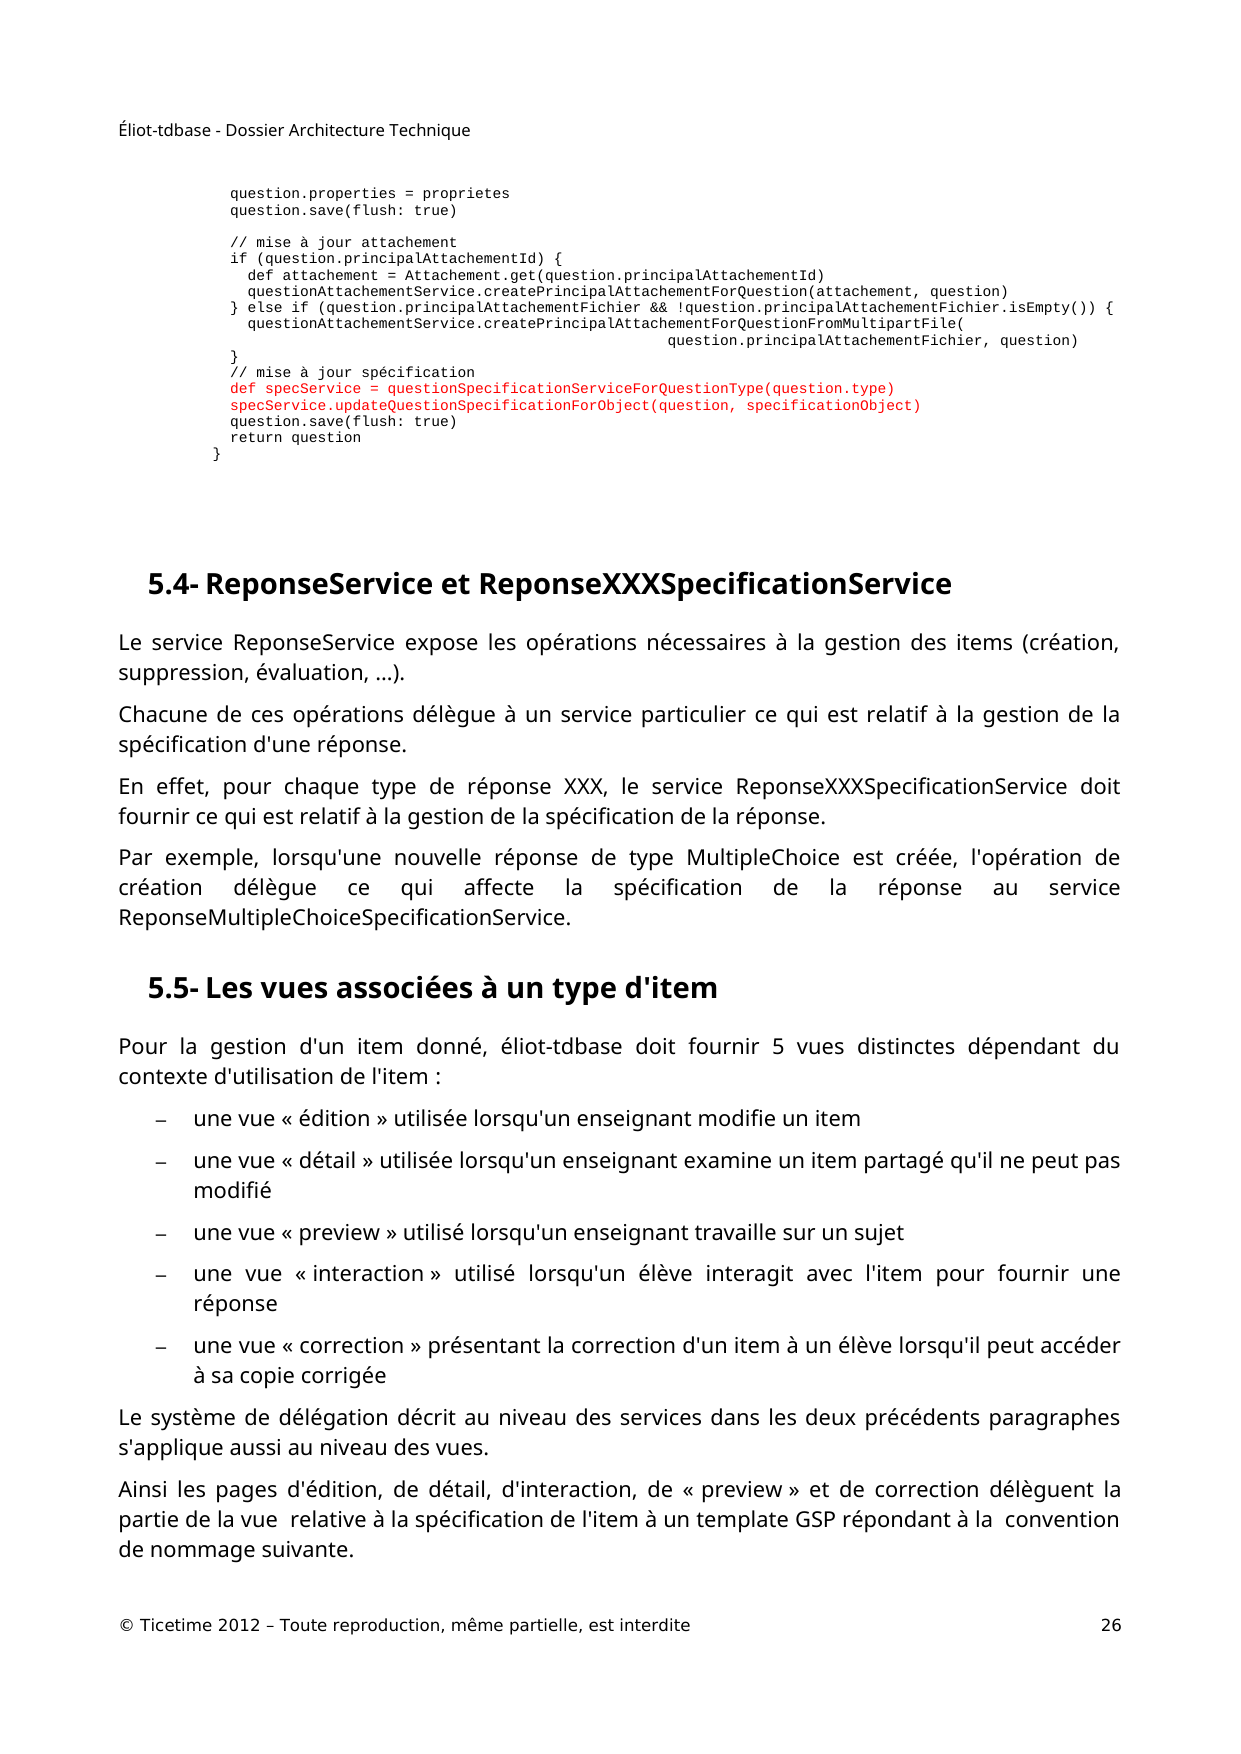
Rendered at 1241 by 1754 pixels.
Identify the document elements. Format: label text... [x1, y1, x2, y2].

text Le service ReponseService expose les opérations nécessaires à la gestion des items (création, suppression, évaluation, …). [118, 627, 1122, 687]
text } [195, 349, 1122, 366]
text def attachement = Attachement.get(question.principalAttachementId) [195, 268, 1122, 284]
text questionAttachementService.createPrincipalAttachementForQuestion(attachement, question) [195, 284, 1122, 301]
text Pour la gestion d'un item donné, éliot-tdbase doit fournir 5 vues distinctes dépendant du contexte d'utilisation de l'item : [118, 1031, 1122, 1091]
text question.properties = proprietes [195, 187, 1122, 203]
subtitle Les vues associées à un type d'item [118, 968, 1122, 1007]
text if (question.principalAttachementId) { [195, 252, 1122, 268]
text Chacune de ces opérations délègue à un service particulier ce qui est relatif à la gestion de la spécification d'une réponse. [118, 699, 1122, 759]
text En effet, pour chaque type de réponse XXX, le service ReponseXXXSpecificationService doit fournir ce qui est relatif à la gestion de la spécification de la réponse. [118, 771, 1122, 831]
list une vue « interaction » utilisé lorsqu'un élève interagit avec l'item pour fournir une réponse [156, 1258, 1122, 1318]
text // mise à jour attachement [195, 236, 1122, 252]
text question.save(flush: true) [195, 414, 1122, 431]
text def specService = questionSpecificationServiceForQuestionType(question.type) [195, 382, 1122, 398]
text return question [195, 431, 1122, 447]
list une vue « édition » utilisée lorsqu'un enseignant modifie un item [156, 1103, 1122, 1133]
list une vue « preview » utilisé lorsqu'un enseignant travaille sur un sujet [156, 1216, 1122, 1246]
text question.principalAttachementFichier, question) [195, 333, 1122, 349]
text questionAttachementService.createPrincipalAttachementForQuestionFromMultipartFile( [195, 317, 1122, 333]
subtitle ReponseService et ReponseXXXSpecificationService [118, 563, 1122, 603]
text } [195, 447, 1122, 463]
text } else if (question.principalAttachementFichier && !question.principalAttachementFichier.isEmpty()) { [195, 301, 1122, 317]
list une vue « correction » présentant la correction d'un item à un élève lorsqu'il peut accéder à sa copie corrigée [156, 1330, 1122, 1390]
text question.save(flush: true) [195, 203, 1122, 219]
text Le système de délégation décrit au niveau des services dans les deux précédents paragraphes s'applique aussi au niveau des vues. [118, 1402, 1122, 1462]
text specService.updateQuestionSpecificationForObject(question, specificationObject) [195, 398, 1122, 414]
list une vue « détail » utilisée lorsqu'un enseignant examine un item partagé qu'il ne peut pas modifié [156, 1145, 1122, 1205]
text // mise à jour spécification [195, 366, 1122, 382]
text Ainsi les pages d'édition, de détail, d'interaction, de « preview » et de correction délèguent la partie de la vue relative à la spécification de l'item à un template GSP répondant à la convention de nommage suivante. [118, 1473, 1122, 1563]
text Par exemple, lorsqu'une nouvelle réponse de type MultipleChoice est créée, l'opération de création délègue ce qui affecte la spécification de la réponse au service ReponseMultipleChoiceSpecificationService. [118, 842, 1122, 932]
